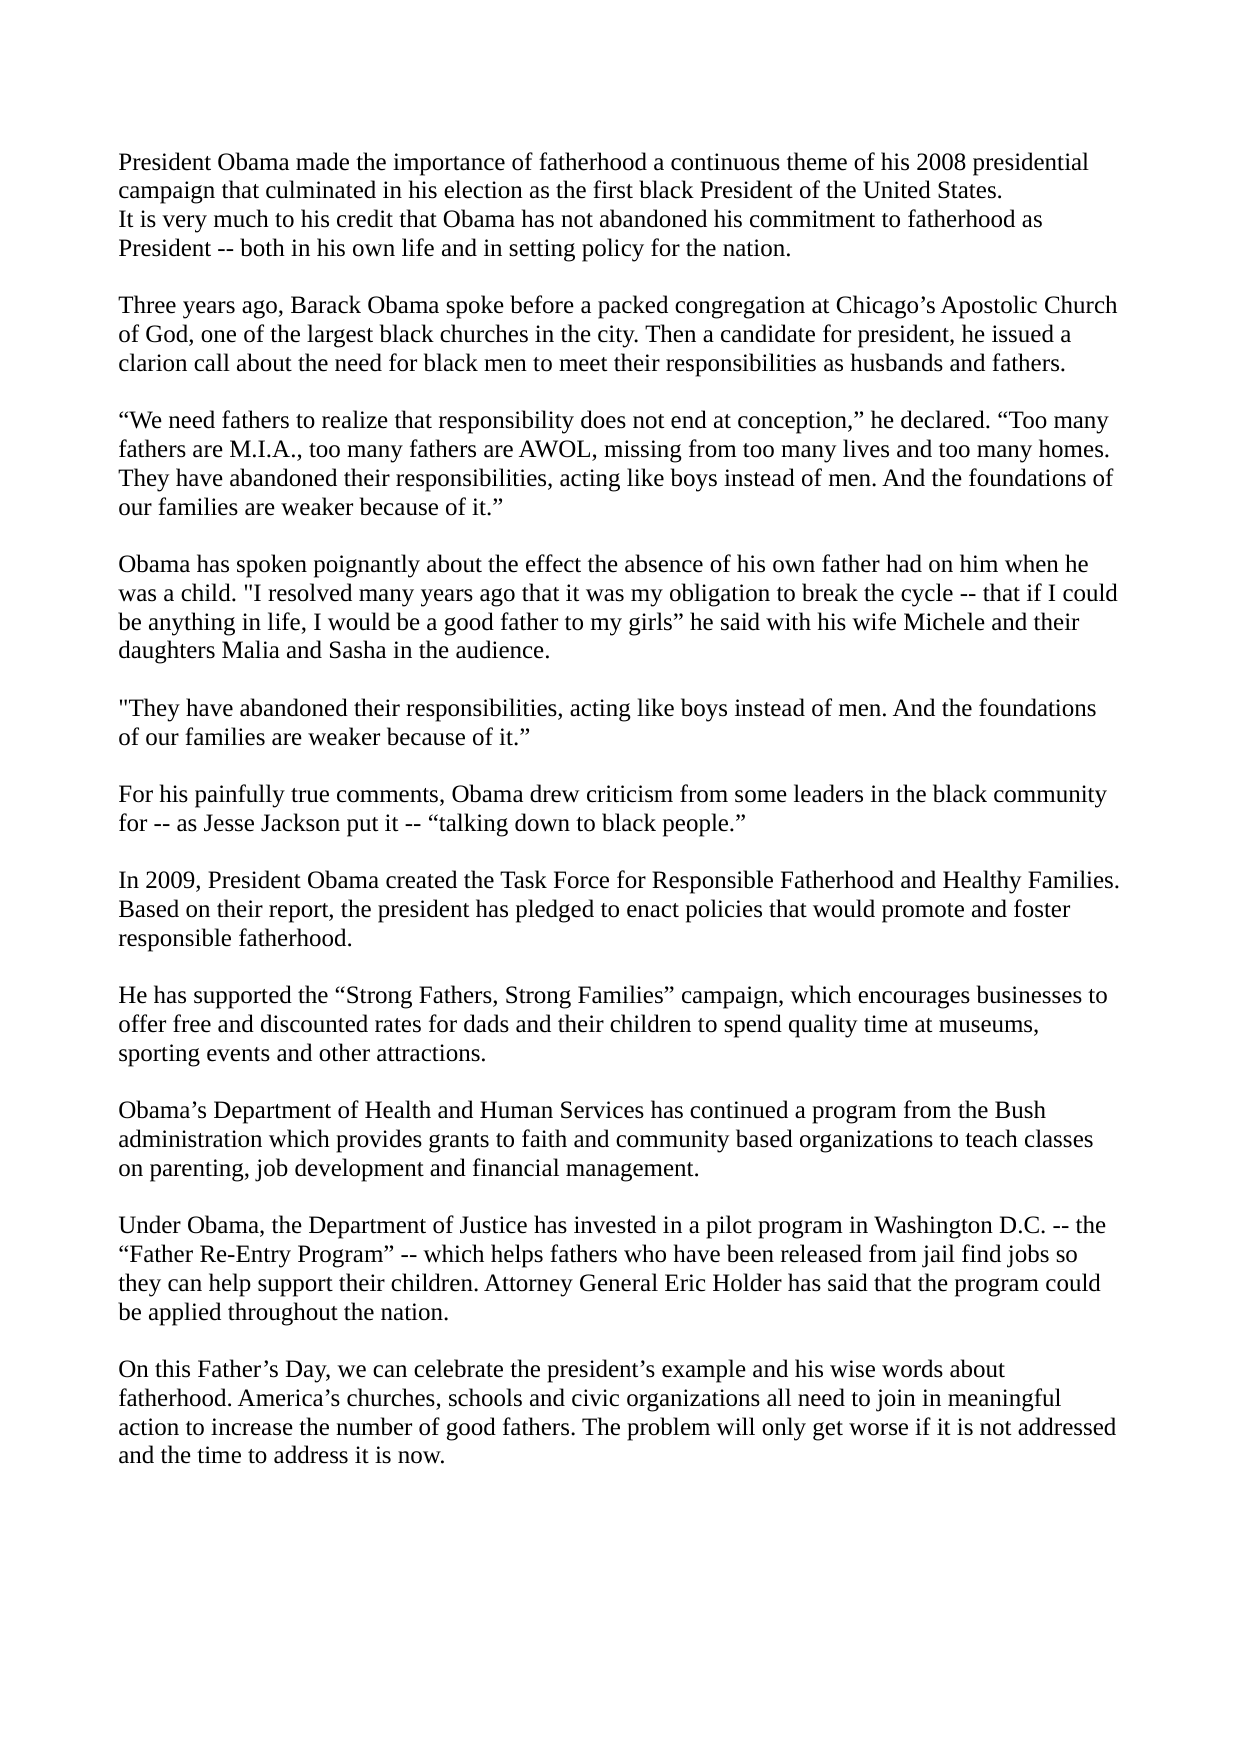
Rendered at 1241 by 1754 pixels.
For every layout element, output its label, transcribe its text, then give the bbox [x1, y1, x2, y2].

text Three years ago, Barack Obama spoke before a packed congregation at Chicago’s Apostolic Church of God, one of the largest black churches in the city. Then a candidate for president, he issued a clarion call about the need for black men to meet their responsibilities as husbands and fathers. [118, 291, 1122, 377]
text "They have abandoned their responsibilities, acting like boys instead of men. And the foundations of our families are weaker because of it.” [118, 693, 1122, 751]
text “We need fathers to realize that responsibility does not end at conception,” he declared. “Too many fathers are M.I.A., too many fathers are AWOL, missing from too many lives and too many homes. They have abandoned their responsibilities, acting like boys instead of men. And the foundations of our families are weaker because of it.” [118, 406, 1122, 521]
text He has supported the “Strong Fathers, Strong Families” campaign, which encourages businesses to offer free and discounted rates for dads and their children to spend quality time at museums, sporting events and other attractions. [118, 981, 1122, 1067]
text In 2009, President Obama created the Task Force for Responsible Fatherhood and Healthy Families. Based on their report, the president has pledged to enact policies that would promote and foster responsible fatherhood. [118, 866, 1122, 952]
text For his painfully true comments, Obama drew criticism from some leaders in the black community for -- as Jesse Jackson put it -- “talking down to black people.” [118, 779, 1122, 837]
text Obama has spoken poignantly about the effect the absence of his own father had on him when he was a child. "I resolved many years ago that it was my obligation to break the cycle -- that if I could be anything in life, I would be a good father to my girls” he said with his wife Michele and their daughters Malia and Sasha in the audience. [118, 549, 1122, 664]
text On this Father’s Day, we can celebrate the president’s example and his wise words about fatherhood. America’s churches, schools and civic organizations all need to join in meaningful action to increase the number of good fathers. The problem will only get worse if it is not addressed and the time to address it is now. [118, 1354, 1122, 1469]
text Under Obama, the Department of Justice has invested in a pilot program in Washington D.C. -- the “Father Re-Entry Program” -- which helps fathers who have been released from jail find jobs so they can help support their children. Attorney General Eric Holder has said that the program could be applied throughout the nation. [118, 1211, 1122, 1326]
text President Obama made the importance of fatherhood a continuous theme of his 2008 presidential campaign that culminated in his election as the first black President of the United States. [118, 147, 1122, 204]
text Obama’s Department of Health and Human Services has continued a program from the Bush administration which provides grants to faith and community based organizations to teach classes on parenting, job development and financial management. [118, 1096, 1122, 1182]
text It is very much to his credit that Obama has not abandoned his commitment to fatherhood as President -- both in his own life and in setting policy for the nation. [118, 204, 1122, 262]
